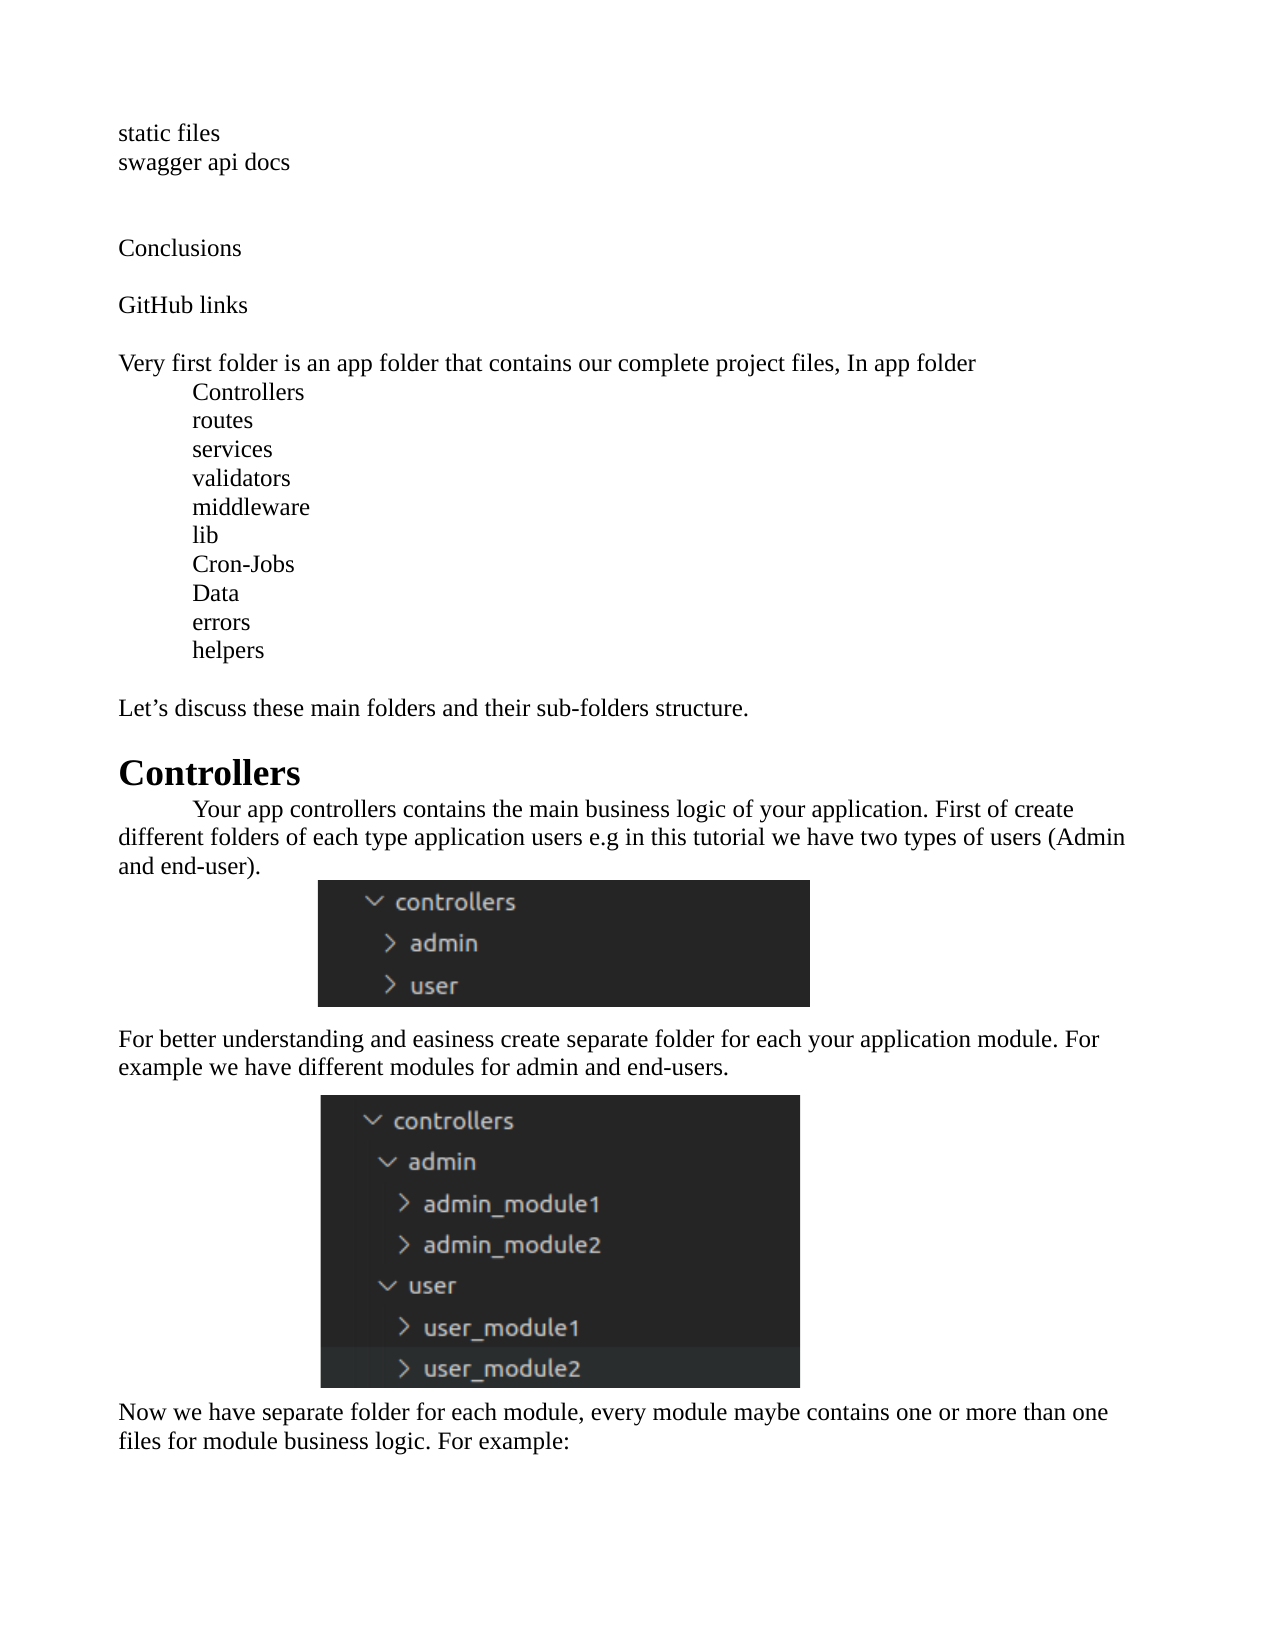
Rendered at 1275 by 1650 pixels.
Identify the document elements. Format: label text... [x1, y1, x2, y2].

text static files [118, 118, 1157, 147]
text errors [118, 607, 1157, 636]
text routes [118, 406, 1157, 434]
picture [317, 880, 810, 1007]
text GitHub links [118, 291, 1157, 319]
text Conclusions [118, 233, 1157, 262]
text For better understanding and easiness create separate folder for each your application module. For example we have different modules for admin and end-users. [118, 1024, 1157, 1081]
text Controllers [118, 751, 1157, 794]
text Very first folder is an app folder that contains our complete project files, In app folder [118, 348, 1157, 377]
text Controllers [118, 377, 1157, 406]
text middleware [118, 492, 1157, 521]
picture [320, 1095, 801, 1388]
text Cron-Jobs [118, 549, 1157, 578]
text Let’s discuss these main folders and their sub-folders structure. [118, 693, 1157, 722]
text validators [118, 463, 1157, 492]
text lib [118, 521, 1157, 549]
text Your app controllers contains the main business logic of your application. First of create different folders of each type application users e.g in this tutorial we have two types of users (Admin and end-user). [118, 794, 1157, 880]
text Now we have separate folder for each module, every module maybe contains one or more than one files for module business logic. For example: [118, 1397, 1157, 1455]
text helpers [118, 636, 1157, 664]
text Data [118, 578, 1157, 607]
text swagger api docs [118, 147, 1157, 176]
text services [118, 434, 1157, 463]
